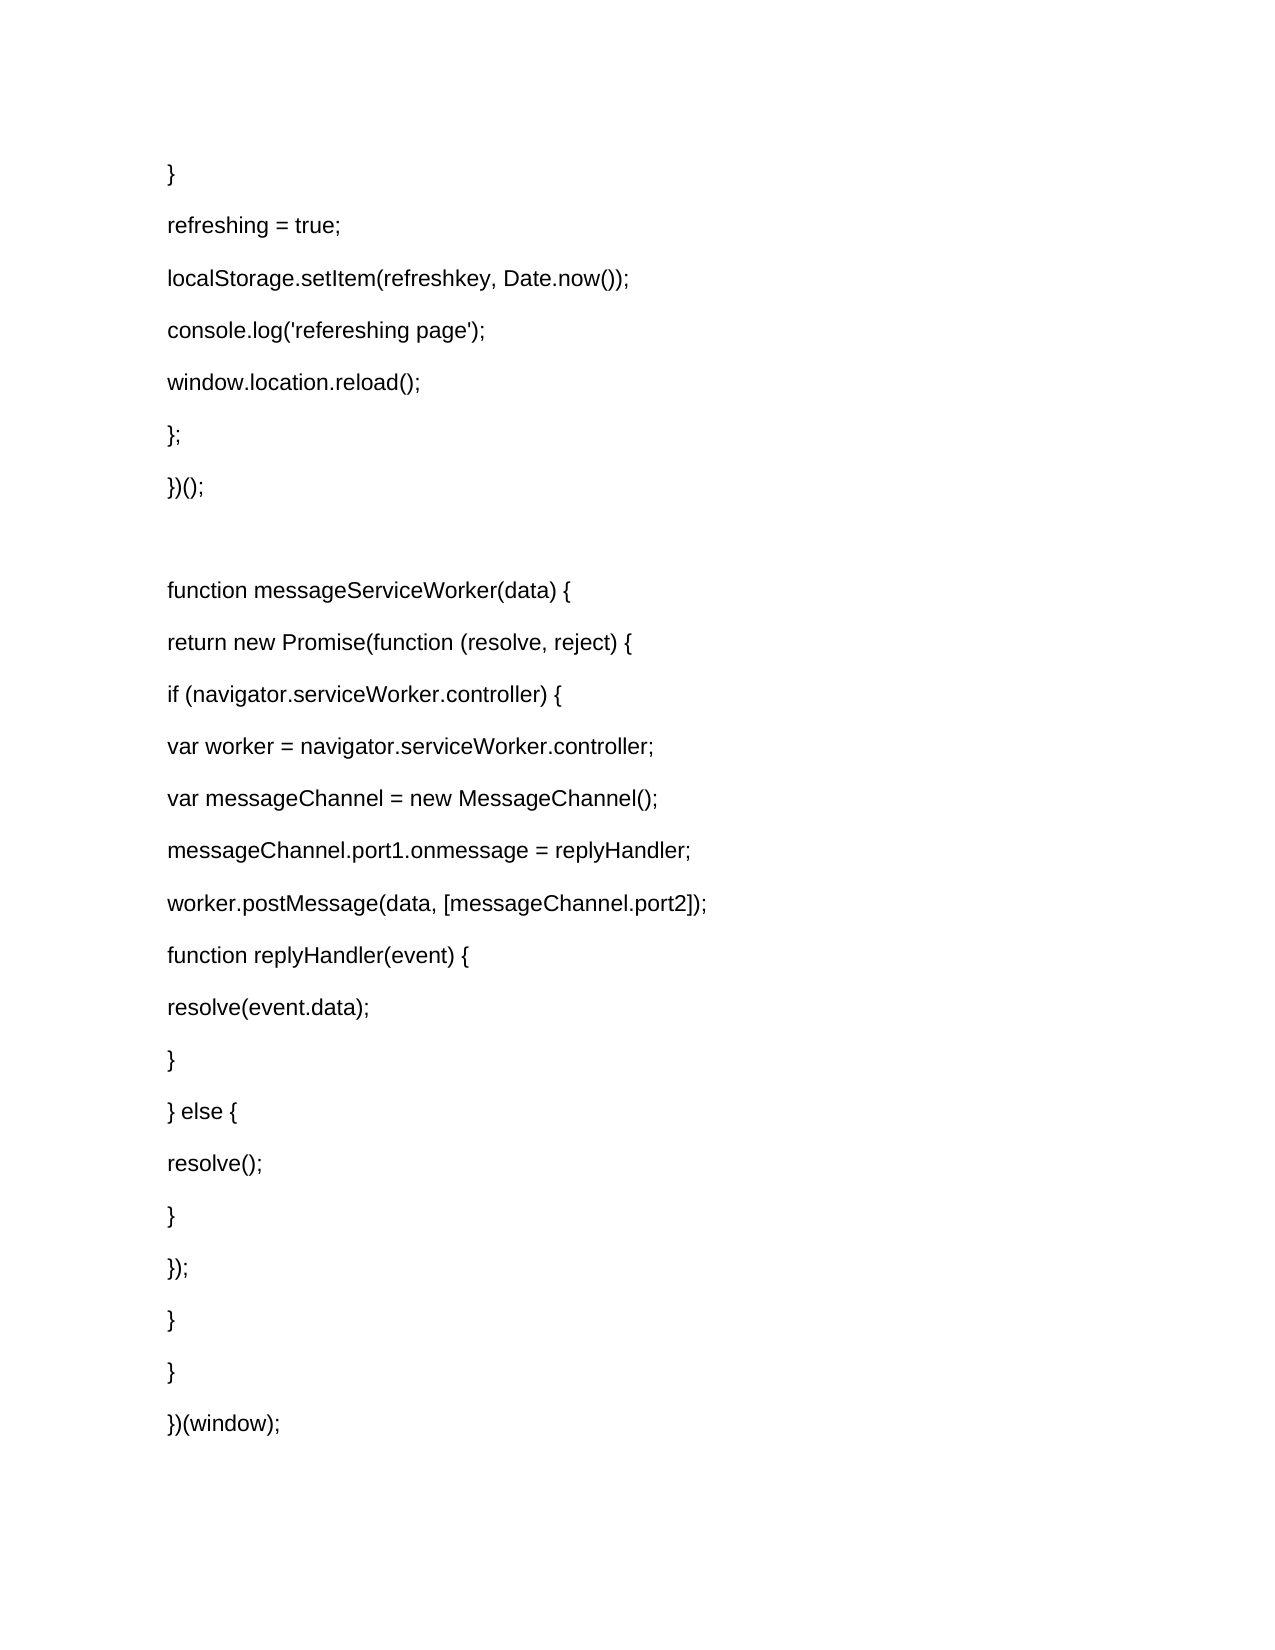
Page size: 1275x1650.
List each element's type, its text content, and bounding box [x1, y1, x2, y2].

table_cell [150, 1400, 157, 1452]
table_cell console.log('refereshing page'); [157, 306, 1125, 358]
table_cell function messageServiceWorker(data) { [157, 567, 1125, 619]
table_cell [150, 567, 157, 619]
table_cell [150, 827, 157, 879]
table_cell var messageChannel = new MessageChannel(); [157, 775, 1125, 827]
table_cell [150, 410, 157, 462]
table_cell } [157, 150, 1125, 202]
table_cell worker.postMessage(data, [messageChannel.port2]); [157, 879, 1125, 931]
table_cell if (navigator.serviceWorker.controller) { [157, 671, 1125, 723]
table_cell refreshing = true; [157, 202, 1125, 254]
table_cell } [157, 1192, 1125, 1244]
table_cell [150, 1140, 157, 1192]
table_cell [150, 358, 157, 410]
table_cell [150, 619, 157, 671]
table_cell [150, 1348, 157, 1400]
table_cell [150, 463, 157, 514]
table_cell window.location.reload(); [157, 358, 1125, 410]
table_cell [150, 879, 157, 931]
table_cell } [157, 1348, 1125, 1400]
table_cell [150, 254, 157, 306]
table_cell [150, 1244, 157, 1296]
table_cell } else { [157, 1088, 1125, 1139]
table_cell [150, 515, 157, 567]
table_cell } [157, 1296, 1125, 1348]
table_cell [150, 1088, 157, 1139]
table_cell localStorage.setItem(refreshkey, Date.now()); [157, 254, 1125, 306]
table_cell }); [157, 1244, 1125, 1296]
table_cell [150, 671, 157, 723]
table_cell [150, 723, 157, 775]
table_cell [150, 1035, 157, 1087]
table_cell [150, 931, 157, 983]
table_cell })(); [157, 463, 1125, 514]
table_cell [150, 1296, 157, 1348]
table_cell })(window); [157, 1400, 1125, 1452]
table_cell [150, 306, 157, 358]
table_cell } [157, 1035, 1125, 1087]
table_cell function replyHandler(event) { [157, 931, 1125, 983]
table_cell }; [157, 410, 1125, 462]
table_cell [150, 1192, 157, 1244]
table_cell return new Promise(function (resolve, reject) { [157, 619, 1125, 671]
table_cell [150, 202, 157, 254]
table_cell resolve(event.data); [157, 983, 1125, 1035]
table_cell resolve(); [157, 1140, 1125, 1192]
table_cell var worker = navigator.serviceWorker.controller; [157, 723, 1125, 775]
table_cell messageChannel.port1.onmessage = replyHandler; [157, 827, 1125, 879]
table_cell [150, 983, 157, 1035]
table_cell [157, 515, 1125, 567]
table_cell [150, 775, 157, 827]
table_cell [150, 150, 157, 202]
